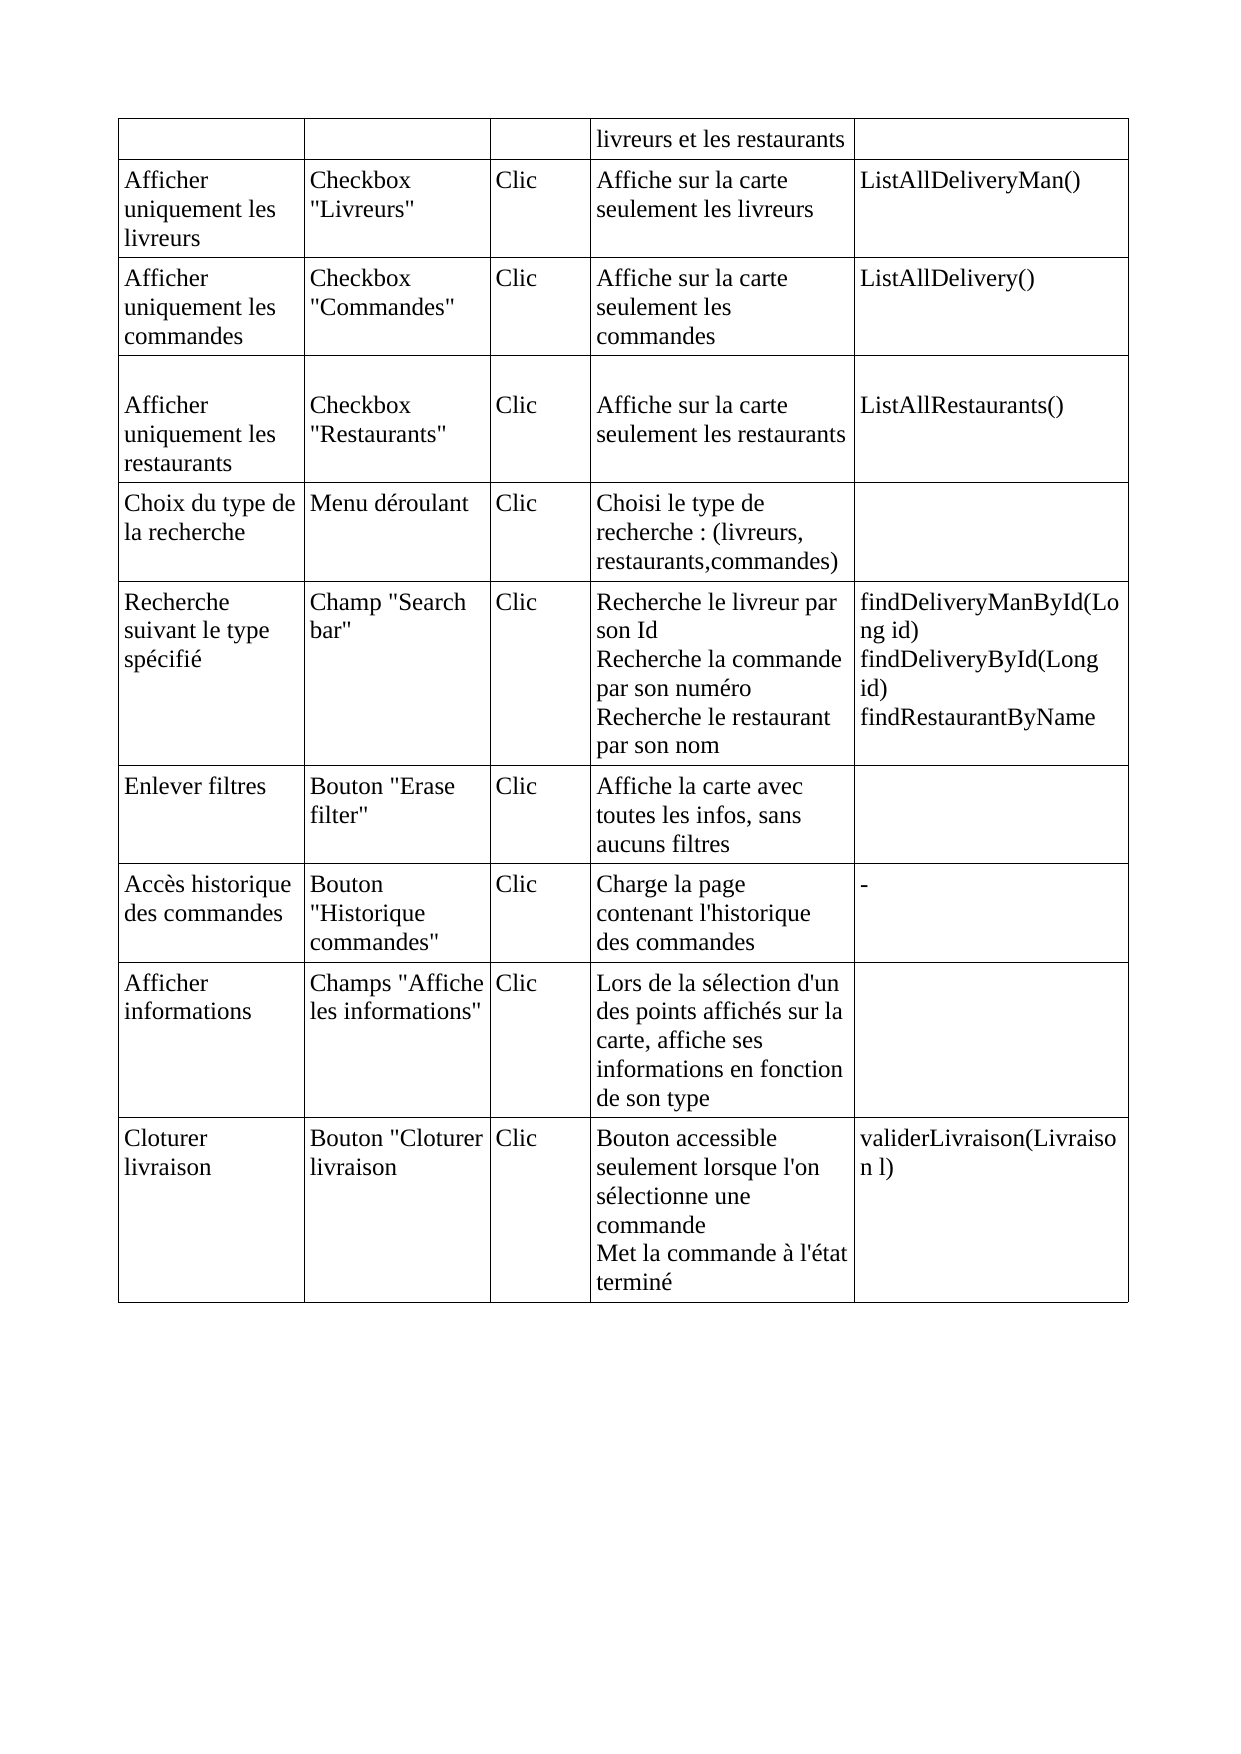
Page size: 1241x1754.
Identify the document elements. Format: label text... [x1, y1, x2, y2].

table_cell Clic [491, 483, 590, 581]
table_cell Afficher uniquement les restaurants [119, 356, 304, 482]
table_cell Afficher informations [119, 963, 304, 1117]
table_cell [305, 119, 490, 159]
table_cell Checkbox "Restaurants" [305, 356, 490, 482]
table_cell livreurs et les restaurants [591, 119, 854, 159]
table_cell Clic [491, 864, 590, 961]
table_cell Choix du type de la recherche [119, 483, 304, 581]
table_cell ListAllDeliveryMan() [855, 160, 1128, 257]
table_cell Checkbox "Livreurs" [305, 160, 490, 257]
table_cell [855, 483, 1128, 581]
table_cell Lors de la sélection d'un des points affichés sur la carte, affiche ses informations en fonction de son type [591, 963, 854, 1117]
table_cell Afficher uniquement les commandes [119, 258, 304, 355]
table_cell Checkbox "Commandes" [305, 258, 490, 355]
table_cell Clic [491, 766, 590, 863]
table_cell validerLivraison(Livraison l) [855, 1118, 1128, 1302]
table_cell [855, 119, 1128, 159]
table_cell Clic [491, 258, 590, 355]
table_cell Menu déroulant [305, 483, 490, 581]
table_cell Clic [491, 160, 590, 257]
table_cell Clic [491, 582, 590, 765]
table_cell ListAllRestaurants() [855, 356, 1128, 482]
table_cell Recherche le livreur par son Id Recherche la commande par son numéro Recherche le restaurant par son nom [591, 582, 854, 765]
table_cell Cloturer livraison [119, 1118, 304, 1302]
table_cell Bouton accessible seulement lorsque l'on sélectionne une commande Met la commande à l'état terminé [591, 1118, 854, 1302]
table_cell [855, 766, 1128, 863]
table_cell Charge la page contenant l'historique des commandes [591, 864, 854, 961]
table_cell Affiche sur la carte seulement les livreurs [591, 160, 854, 257]
table_cell Afficher uniquement les livreurs [119, 160, 304, 257]
table_cell Champs "Affiche les informations" [305, 963, 490, 1117]
table_cell Affiche sur la carte seulement les restaurants [591, 356, 854, 482]
table_cell Clic [491, 963, 590, 1117]
table_cell Bouton "Erase filter" [305, 766, 490, 863]
table_cell Affiche la carte avec toutes les infos, sans aucuns filtres [591, 766, 854, 863]
table_cell Choisi le type de recherche : (livreurs, restaurants,commandes) [591, 483, 854, 581]
table_cell Bouton "Cloturer livraison [305, 1118, 490, 1302]
table_cell Champ "Search bar" [305, 582, 490, 765]
table_cell Enlever filtres [119, 766, 304, 863]
table_cell Affiche sur la carte seulement les commandes [591, 258, 854, 355]
table_cell [855, 963, 1128, 1117]
table_cell ListAllDelivery() [855, 258, 1128, 355]
table_cell Recherche suivant le type spécifié [119, 582, 304, 765]
table_cell Accès historique des commandes [119, 864, 304, 961]
table_cell - [855, 864, 1128, 961]
table_cell [119, 119, 304, 159]
table_cell [491, 119, 590, 159]
table_cell findDeliveryManById(Long id) findDeliveryById(Long id) findRestaurantByName [855, 582, 1128, 765]
table_cell Clic [491, 356, 590, 482]
table_cell Clic [491, 1118, 590, 1302]
table_cell Bouton "Historique commandes" [305, 864, 490, 961]
